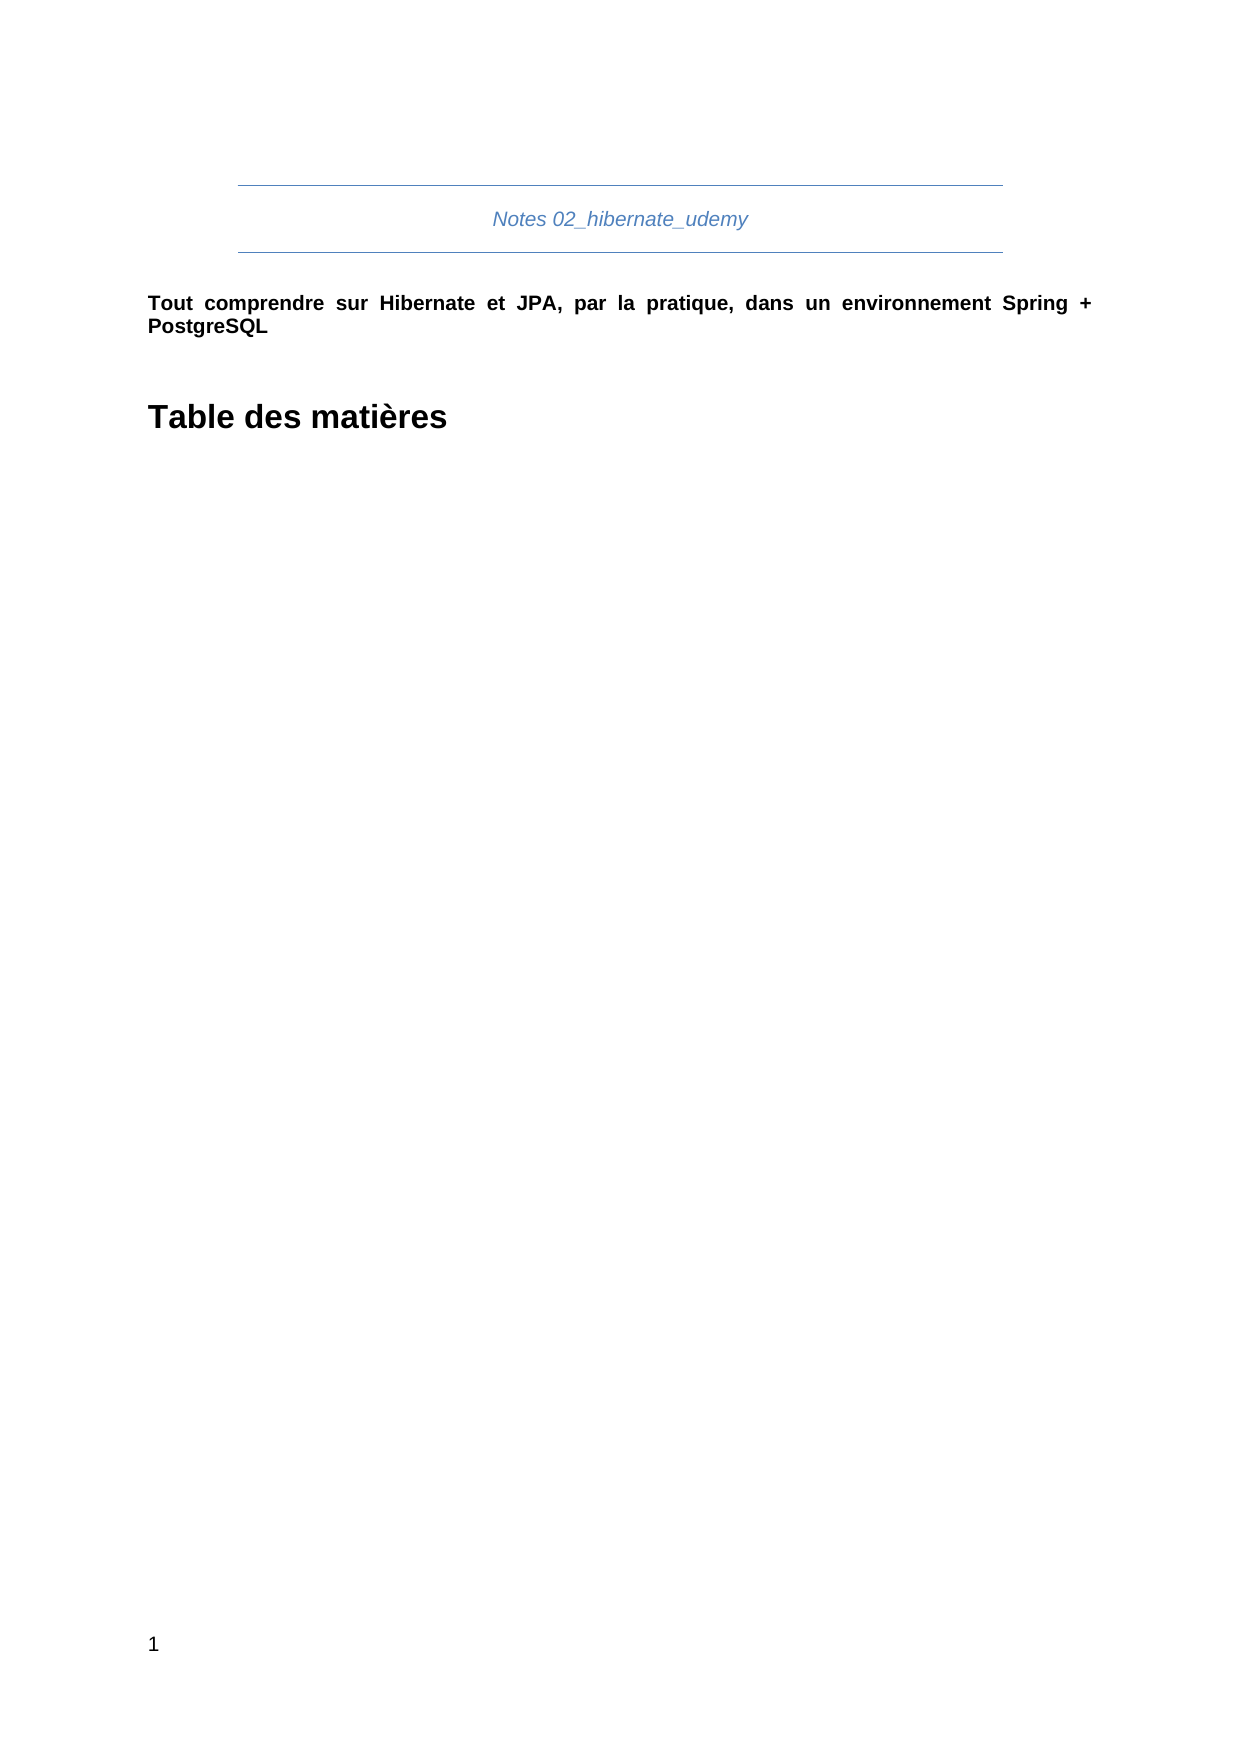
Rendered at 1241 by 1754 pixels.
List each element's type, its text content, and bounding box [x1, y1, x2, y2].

subtitle Tout comprendre sur Hibernate et JPA, par la pratique, dans un environnement Spring + PostgreSQL [148, 290, 1093, 338]
text Notes 02_hibernate_udemy [238, 186, 1003, 252]
subtitle Table des matières [148, 398, 1093, 436]
